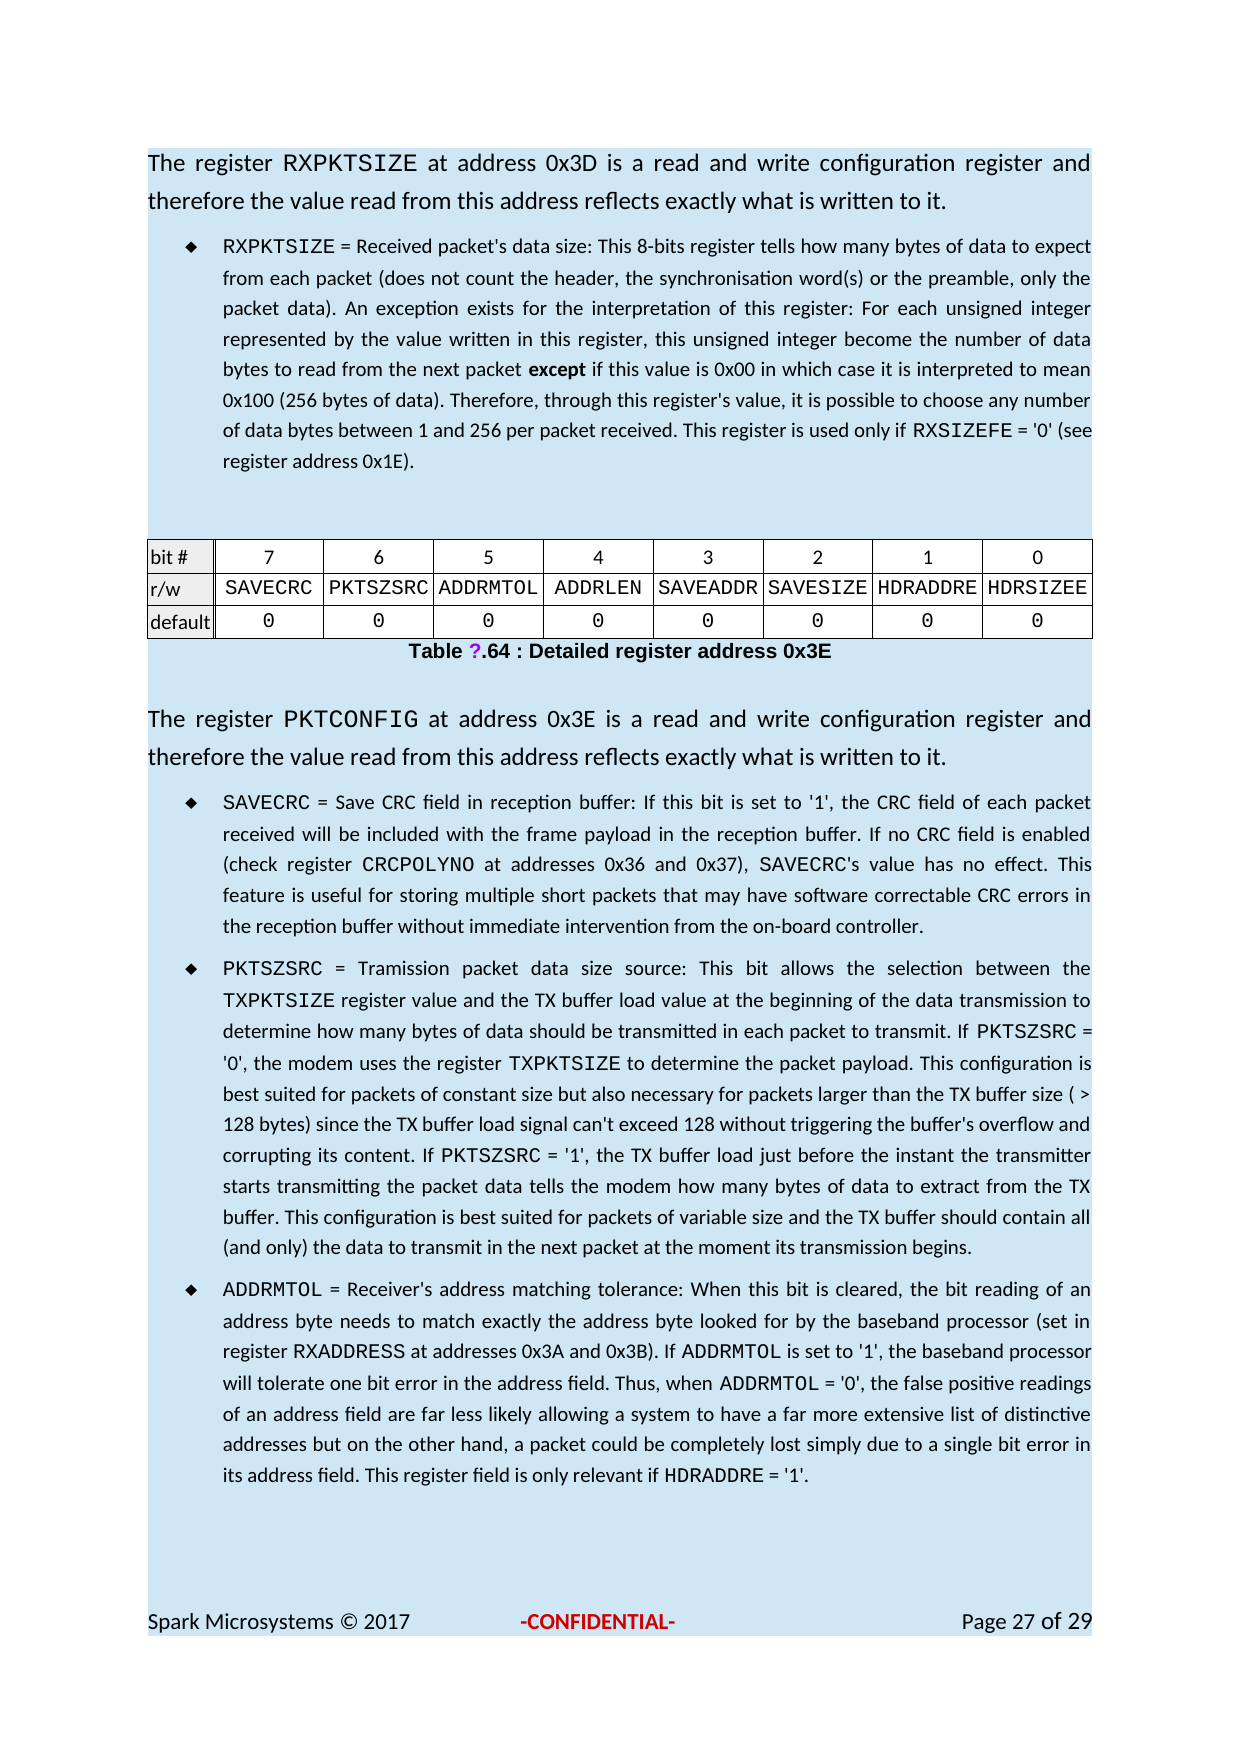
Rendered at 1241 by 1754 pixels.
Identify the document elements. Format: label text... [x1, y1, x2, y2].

table_cell HDRADDRE [873, 574, 982, 605]
table_cell ADDRLEN [544, 574, 653, 605]
table_cell SAVECRC [216, 574, 323, 605]
table_header 4 [544, 540, 653, 573]
table_cell HDRSIZEE [983, 574, 1092, 605]
table_cell 0 [873, 606, 982, 638]
table_header 7 [216, 540, 323, 573]
table_cell 0 [434, 606, 543, 638]
table_header 3 [654, 540, 763, 573]
table_cell default [148, 606, 213, 638]
table_header 1 [873, 540, 982, 573]
table_cell r/w [148, 574, 213, 605]
table_header bit # [148, 540, 213, 573]
list RXPKTSIZE = Received packet's data size: This 8-bits register tells how many bytes of data to expect from each packet (does not count the header, the synchronisation word(s) or the preamble, only the packet data). An exception exists for the interpretation of this register: For each unsigned integer represented by the value written in this register, this unsigned integer become the number of data bytes to read from the next packet except if this value is 0x00 in which case it is interpreted to mean 0x100 (256 bytes of data). Therefore, through this register's value, it is possible to choose any number of data bytes between 1 and 256 per packet received. This register is used only if RXSIZEFE = '0' (see register address 0x1E). [185, 234, 1092, 474]
table_cell 0 [324, 606, 433, 638]
text The register PKTCONFIG at address 0x3E is a read and write configuration register and therefore the value read from this address reflects exactly what is written to it. [148, 703, 1092, 772]
table_header 5 [434, 540, 543, 573]
table_cell SAVEADDR [654, 574, 763, 605]
table_cell PKTSZSRC [324, 574, 433, 605]
table_header 2 [764, 540, 872, 573]
text Table ?.64 : Detailed register address 0x3E [148, 639, 1092, 663]
table_cell ADDRMTOL [434, 574, 543, 605]
text The register RXPKTSIZE at address 0x3D is a read and write configuration register and therefore the value read from this address reflects exactly what is written to it. [148, 148, 1092, 216]
table_cell 0 [216, 606, 323, 638]
list PKTSZSRC = Tramission packet data size source: This bit allows the selection between the TXPKTSIZE register value and the TX buffer load value at the beginning of the data transmission to determine how many bytes of data should be transmitted in each packet to transmit. If PKTSZSRC = '0', the modem uses the register TXPKTSIZE to determine the packet payload. This configuration is best suited for packets of constant size but also necessary for packets larger than the TX buffer size ( > 128 bytes) since the TX buffer load signal can't exceed 128 without triggering the buffer's overflow and corrupting its content. If PKTSZSRC = '1', the TX buffer load just before the instant the transmitter starts transmitting the packet data tells the modem how many bytes of data to extract from the TX buffer. This configuration is best suited for packets of variable size and the TX buffer should contain all (and only) the data to transmit in the next packet at the moment its transmission begins. [185, 955, 1092, 1260]
table_header 0 [983, 540, 1092, 573]
table_cell 0 [654, 606, 763, 638]
table_cell 0 [983, 606, 1092, 638]
table_cell SAVESIZE [764, 574, 872, 605]
table_cell 0 [544, 606, 653, 638]
list ADDRMTOL = Receiver's address matching tolerance: When this bit is cleared, the bit reading of an address byte needs to match exactly the address byte looked for by the baseband processor (set in register RXADDRESS at addresses 0x3A and 0x3B). If ADDRMTOL is set to '1', the baseband processor will tolerate one bit error in the address field. Thus, when ADDRMTOL = '0', the false positive readings of an address field are far less likely allowing a system to have a far more extensive list of distinctive addresses but on the other hand, a packet could be completely lost simply due to a single bit error in its address field. This register field is only relevant if HDRADDRE = '1'. [185, 1276, 1092, 1488]
list SAVECRC = Save CRC field in reception buffer: If this bit is set to '1', the CRC field of each packet received will be included with the frame payload in the reception buffer. If no CRC field is enabled (check register CRCPOLYNO at addresses 0x36 and 0x37), SAVECRC's value has no effect. This feature is useful for storing multiple short packets that may have software correctable CRC errors in the reception buffer without immediate intervention from the on-board controller. [185, 789, 1092, 938]
table_header 6 [324, 540, 433, 573]
table_cell 0 [764, 606, 872, 638]
